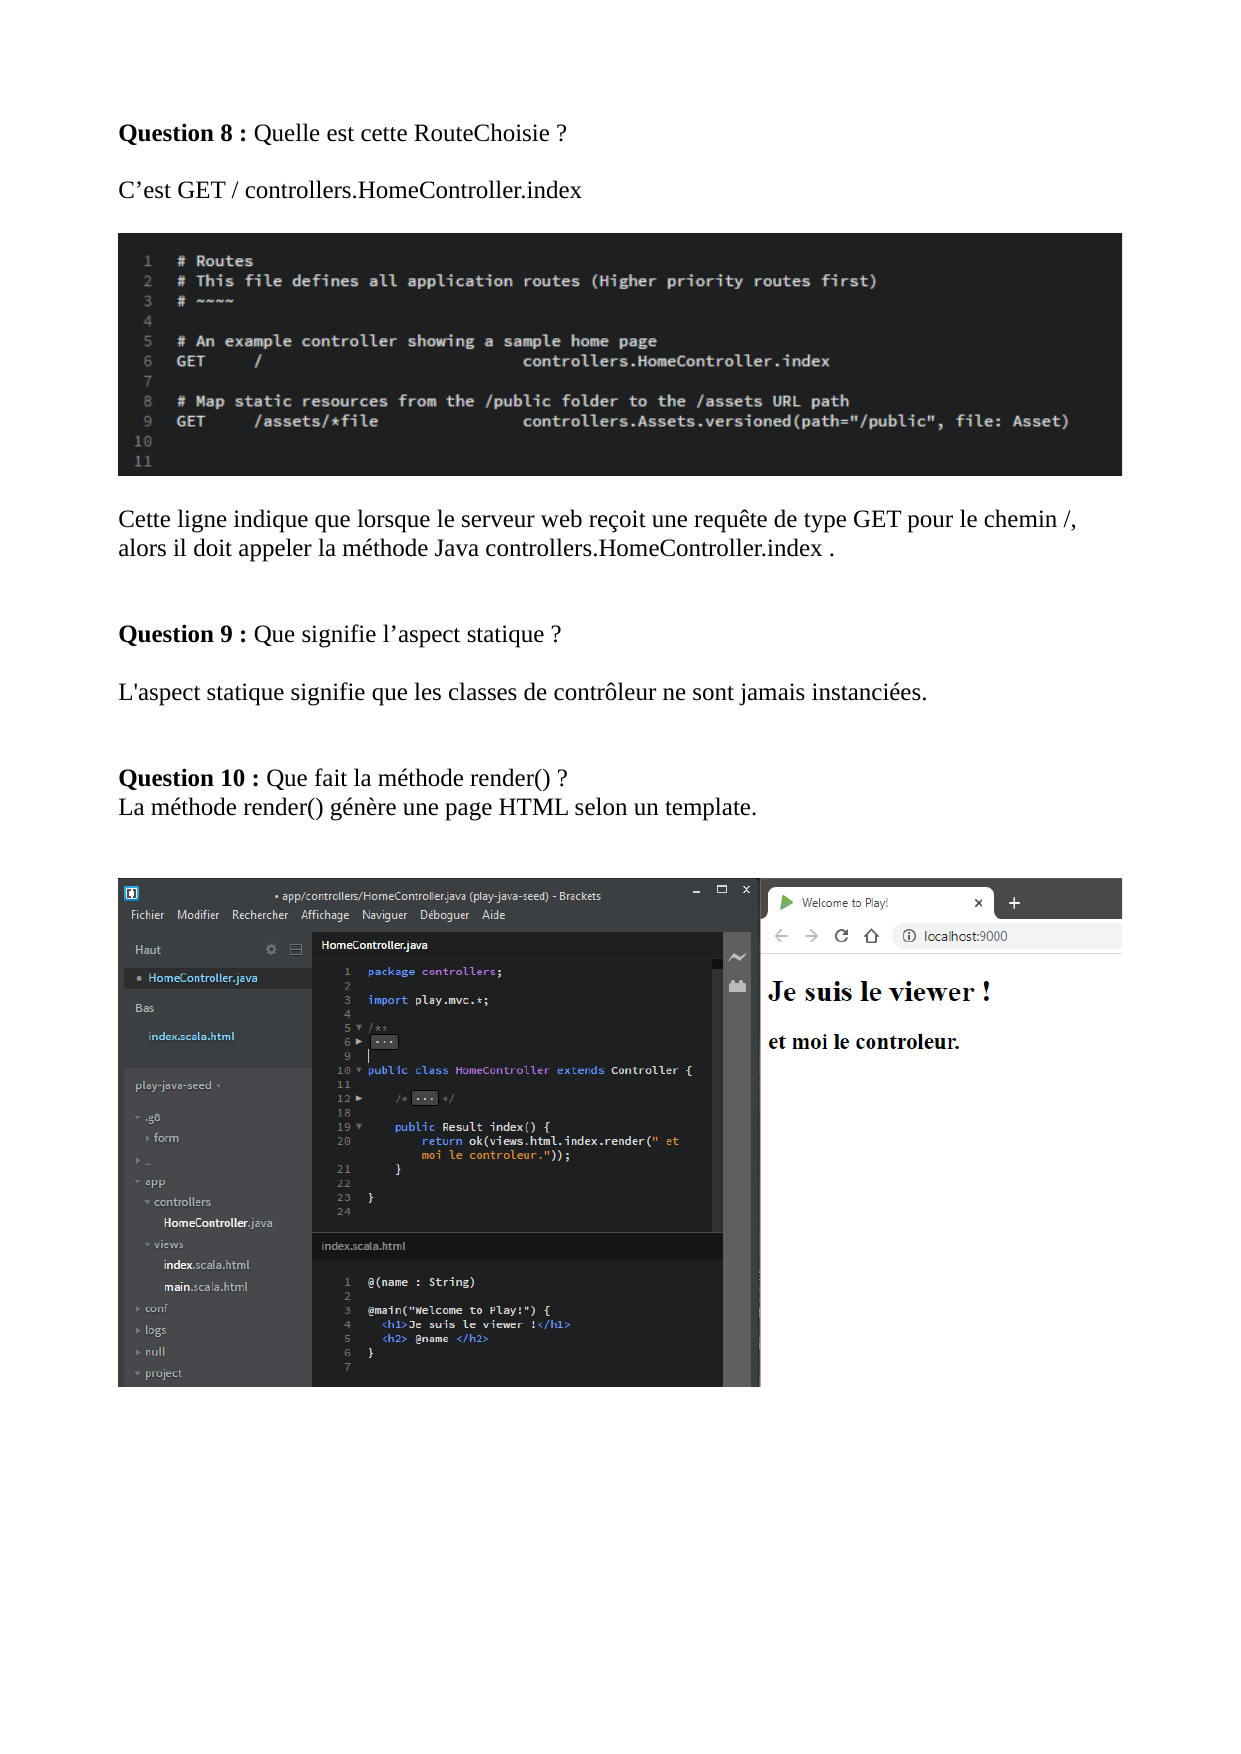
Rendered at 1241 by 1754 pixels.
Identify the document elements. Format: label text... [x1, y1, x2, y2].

text Question 8 : Quelle est cette RouteChoisie ? [118, 118, 1122, 147]
text Question 9 : Que signifie l’aspect statique ? [118, 619, 1122, 648]
picture [118, 878, 1123, 1387]
picture [118, 233, 1123, 476]
text Question 10 : Que fait la méthode render() ? [118, 763, 1122, 792]
text L'aspect statique signifie que les classes de contrôleur ne sont jamais instanciées. [118, 677, 1122, 706]
text C’est GET / controllers.HomeController.index [118, 176, 1122, 204]
text Cette ligne indique que lorsque le serveur web reçoit une requête de type GET pour le chemin /, alors il doit appeler la méthode Java controllers.HomeController.index . [118, 504, 1122, 562]
text La méthode render() génère une page HTML selon un template. [118, 792, 1122, 821]
